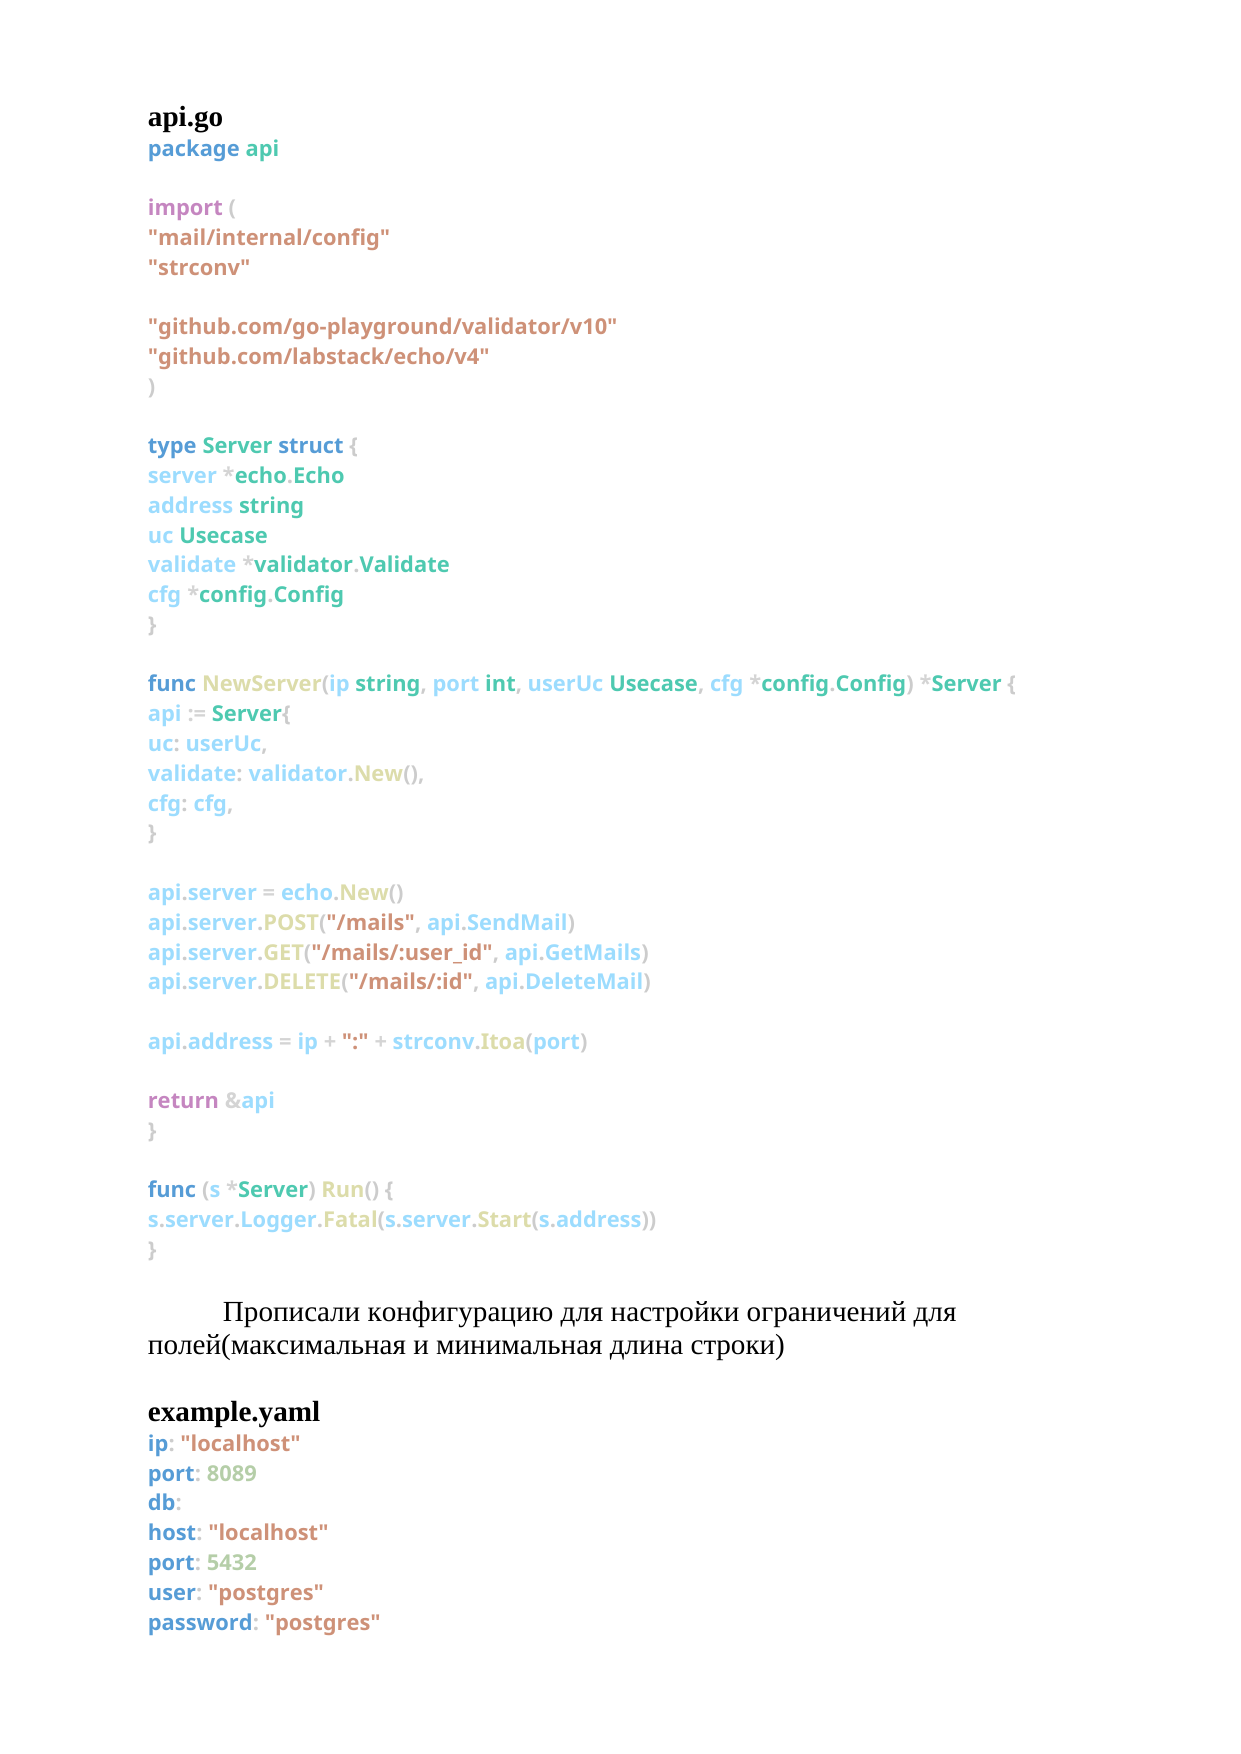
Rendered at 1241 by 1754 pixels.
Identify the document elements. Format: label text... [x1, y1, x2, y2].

text } [148, 1115, 1181, 1145]
text port: 8089 [148, 1458, 1181, 1487]
text api.address = ip + ":" + strconv.Itoa(port) [148, 1026, 1181, 1056]
text port: 5432 [148, 1547, 1181, 1577]
text validate: validator.New(), [148, 758, 1181, 788]
text func (s *Server) Run() { [148, 1174, 1181, 1204]
text "github.com/go-playground/validator/v10" [148, 311, 1181, 341]
text validate *validator.Validate [148, 549, 1181, 579]
text api.server.POST("/mails", api.SendMail) [148, 907, 1181, 936]
text cfg *config.Config [148, 579, 1181, 609]
text return &api [148, 1085, 1181, 1115]
text } [148, 1234, 1181, 1264]
text type Server struct { [148, 430, 1181, 460]
text uc Usecase [148, 519, 1181, 549]
text cfg: cfg, [148, 788, 1181, 817]
text password: "postgres" [148, 1607, 1181, 1636]
text ip: "localhost" [148, 1428, 1181, 1458]
text api := Server{ [148, 698, 1181, 728]
text user: "postgres" [148, 1577, 1181, 1607]
text uc: userUc, [148, 728, 1181, 758]
text address string [148, 490, 1181, 519]
text func NewServer(ip string, port int, userUc Usecase, cfg *config.Config) *Server { [148, 668, 1181, 698]
text } [148, 817, 1181, 847]
text ) [148, 371, 1181, 401]
text api.server.GET("/mails/:user_id", api.GetMails) [148, 936, 1181, 966]
text api.server.DELETE("/mails/:id", api.DeleteMail) [148, 966, 1181, 996]
text host: "localhost" [148, 1517, 1181, 1547]
text import ( [148, 192, 1181, 222]
text s.server.Logger.Fatal(s.server.Start(s.address)) [148, 1204, 1181, 1234]
text api.go package api [148, 99, 1181, 162]
text db: [148, 1487, 1181, 1517]
text Прописали конфигурацию для настройки ограничений для полей(максимальная и минимальная длина строки) [148, 1294, 1181, 1361]
text server *echo.Echo [148, 460, 1181, 490]
text "strconv" [148, 252, 1181, 281]
text "mail/internal/config" [148, 222, 1181, 252]
text api.server = echo.New() [148, 877, 1181, 907]
text example.yaml [148, 1394, 1181, 1428]
text "github.com/labstack/echo/v4" [148, 341, 1181, 371]
text } [148, 609, 1181, 639]
